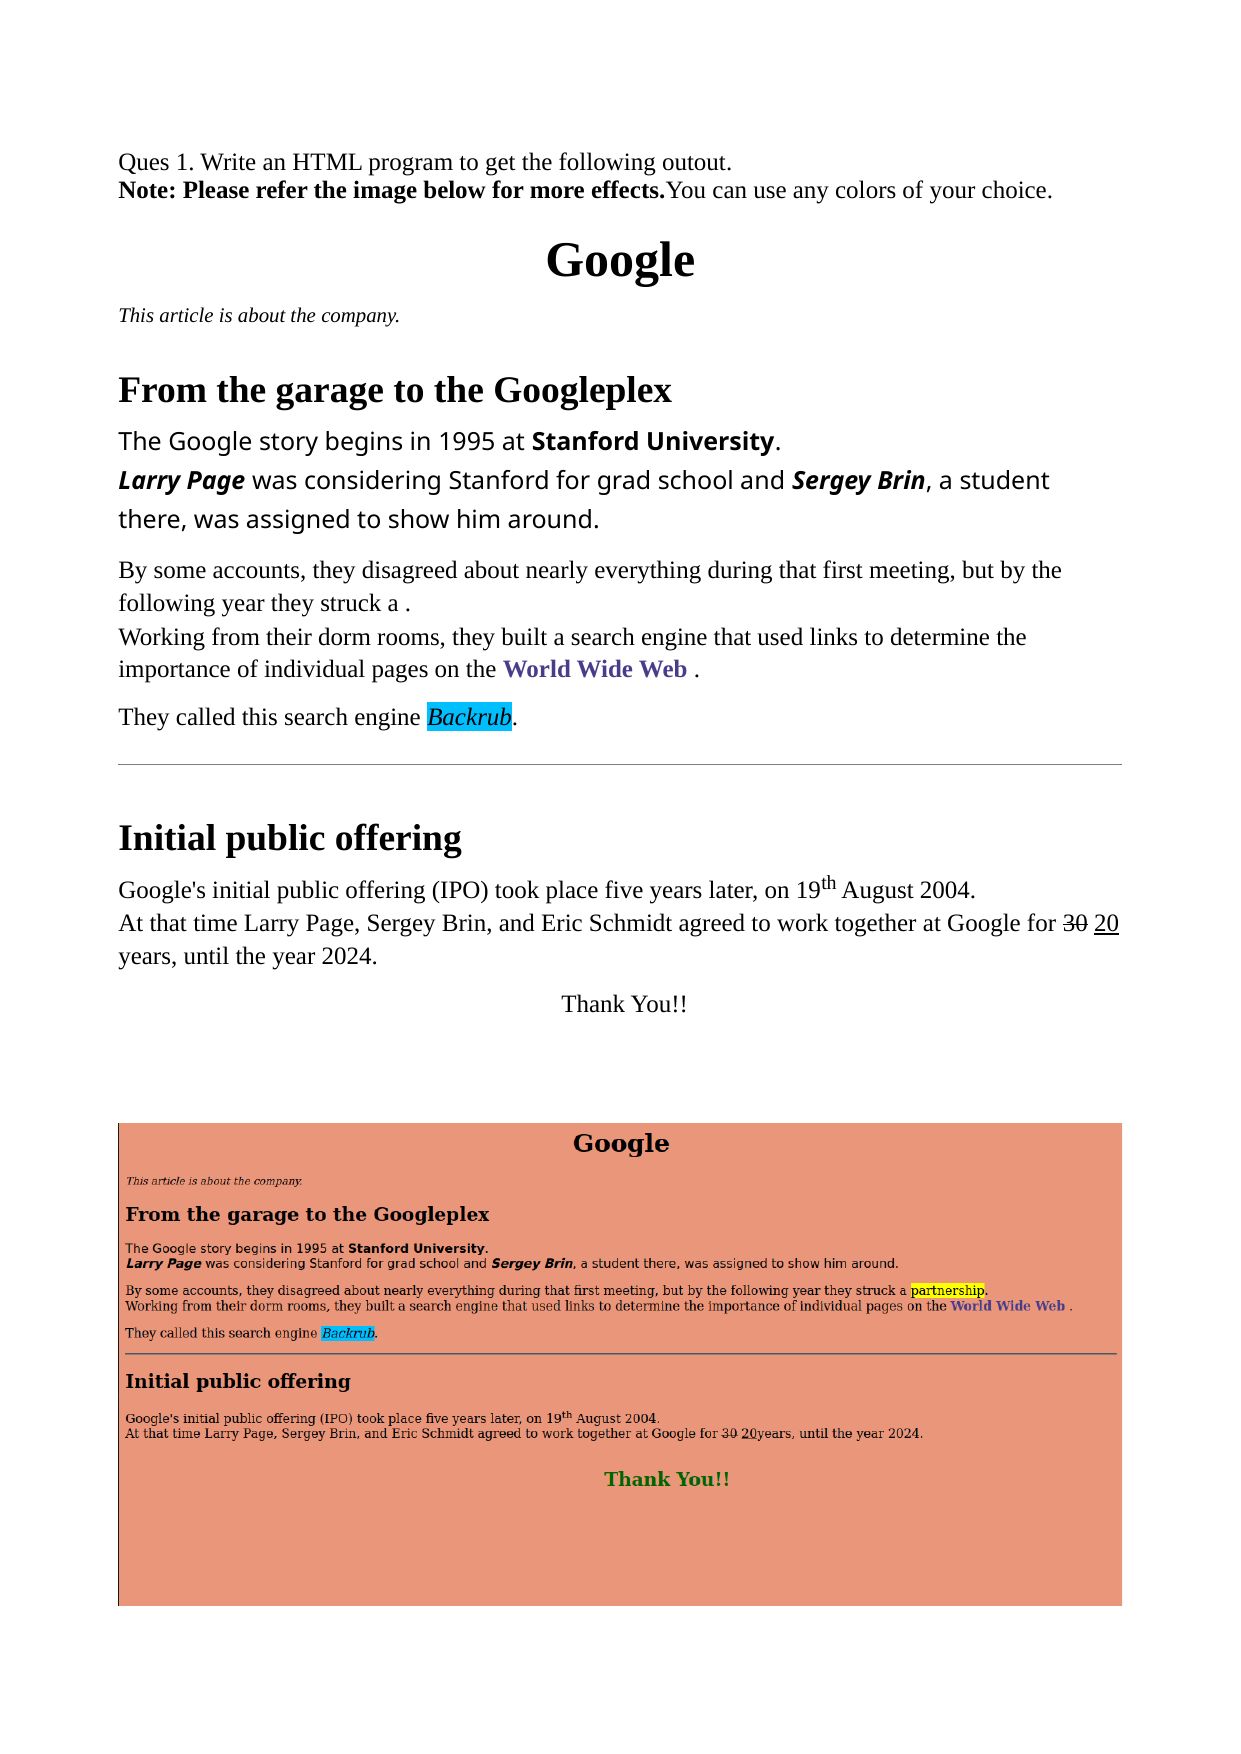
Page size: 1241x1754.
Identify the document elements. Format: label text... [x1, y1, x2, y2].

subtitle Initial public offering [118, 815, 1122, 858]
text The Google story begins in 1995 at Stanford University. Larry Page was considering Stanford for grad school and Sergey Brin, a student there, was assigned to show him around. [118, 423, 1122, 536]
text By some accounts, they disagreed about nearly everything during that first meeting, but by the following year they struck a . Working from their dorm rooms, they built a search engine that used links to determine the importance of individual pages on the World Wide Web . [118, 556, 1122, 683]
picture [118, 1123, 1123, 1606]
text This article is about the company. [118, 299, 1122, 328]
subtitle From the garage to the Googleplex [118, 368, 1122, 411]
text They called this search engine Backrub. [118, 702, 1122, 731]
text Google's initial public offering (IPO) took place five years later, on 19th August 2004. At that time Larry Page, Sergey Brin, and Eric Schmidt agreed to work together at Google for 30 20 years, until the year 2024. [118, 871, 1122, 970]
text Ques 1. Write an HTML program to get the following outout. [118, 147, 1122, 176]
text Note: Please refer the image below for more effects.You can use any colors of your choice. [118, 176, 1122, 204]
subtitle Google [118, 229, 1122, 287]
